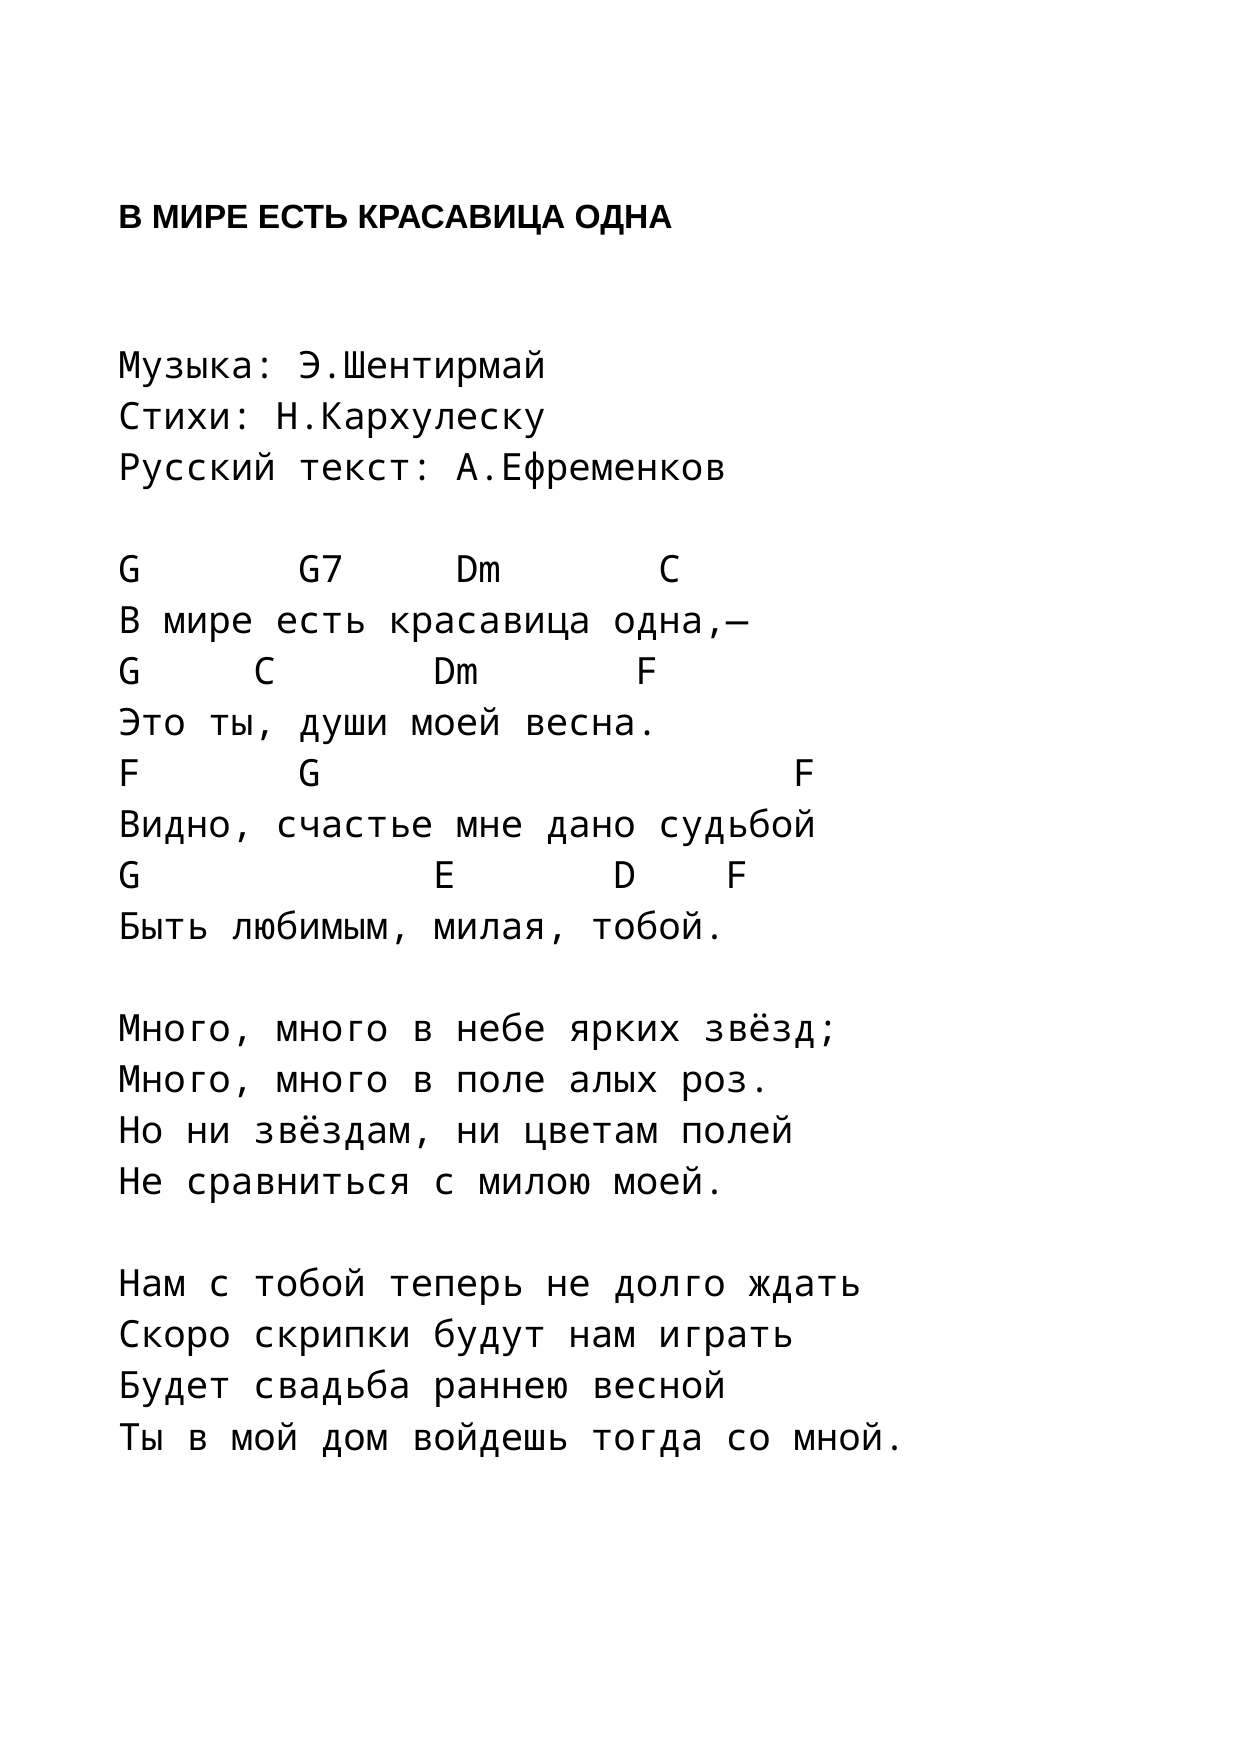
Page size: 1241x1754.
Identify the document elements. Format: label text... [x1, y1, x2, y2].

text Музыка: Э.Шентирмай Стихи: Н.Кархулеску Русский текст: А.Ефременков G G7 Dm C В мире есть красавица одна,— G C Dm F Это ты, души моей весна. F G F Видно, счастье мне дано судьбой G E D F Быть любимым, милая, тобой. Много, много в небе ярких звёзд; Много, много в поле алых роз. Но ни звёздам, ни цветам полей Не сравниться с милою моей. Нам с тобой теперь не долго ждать Скоро скрипки будут нам играть Будет свадьба раннею весной Ты в мой дом войдешь тогда со мной. [118, 287, 1122, 1461]
subtitle В МИРЕ ЕСТЬ КРАСАВИЦА ОДНА [118, 197, 1122, 274]
